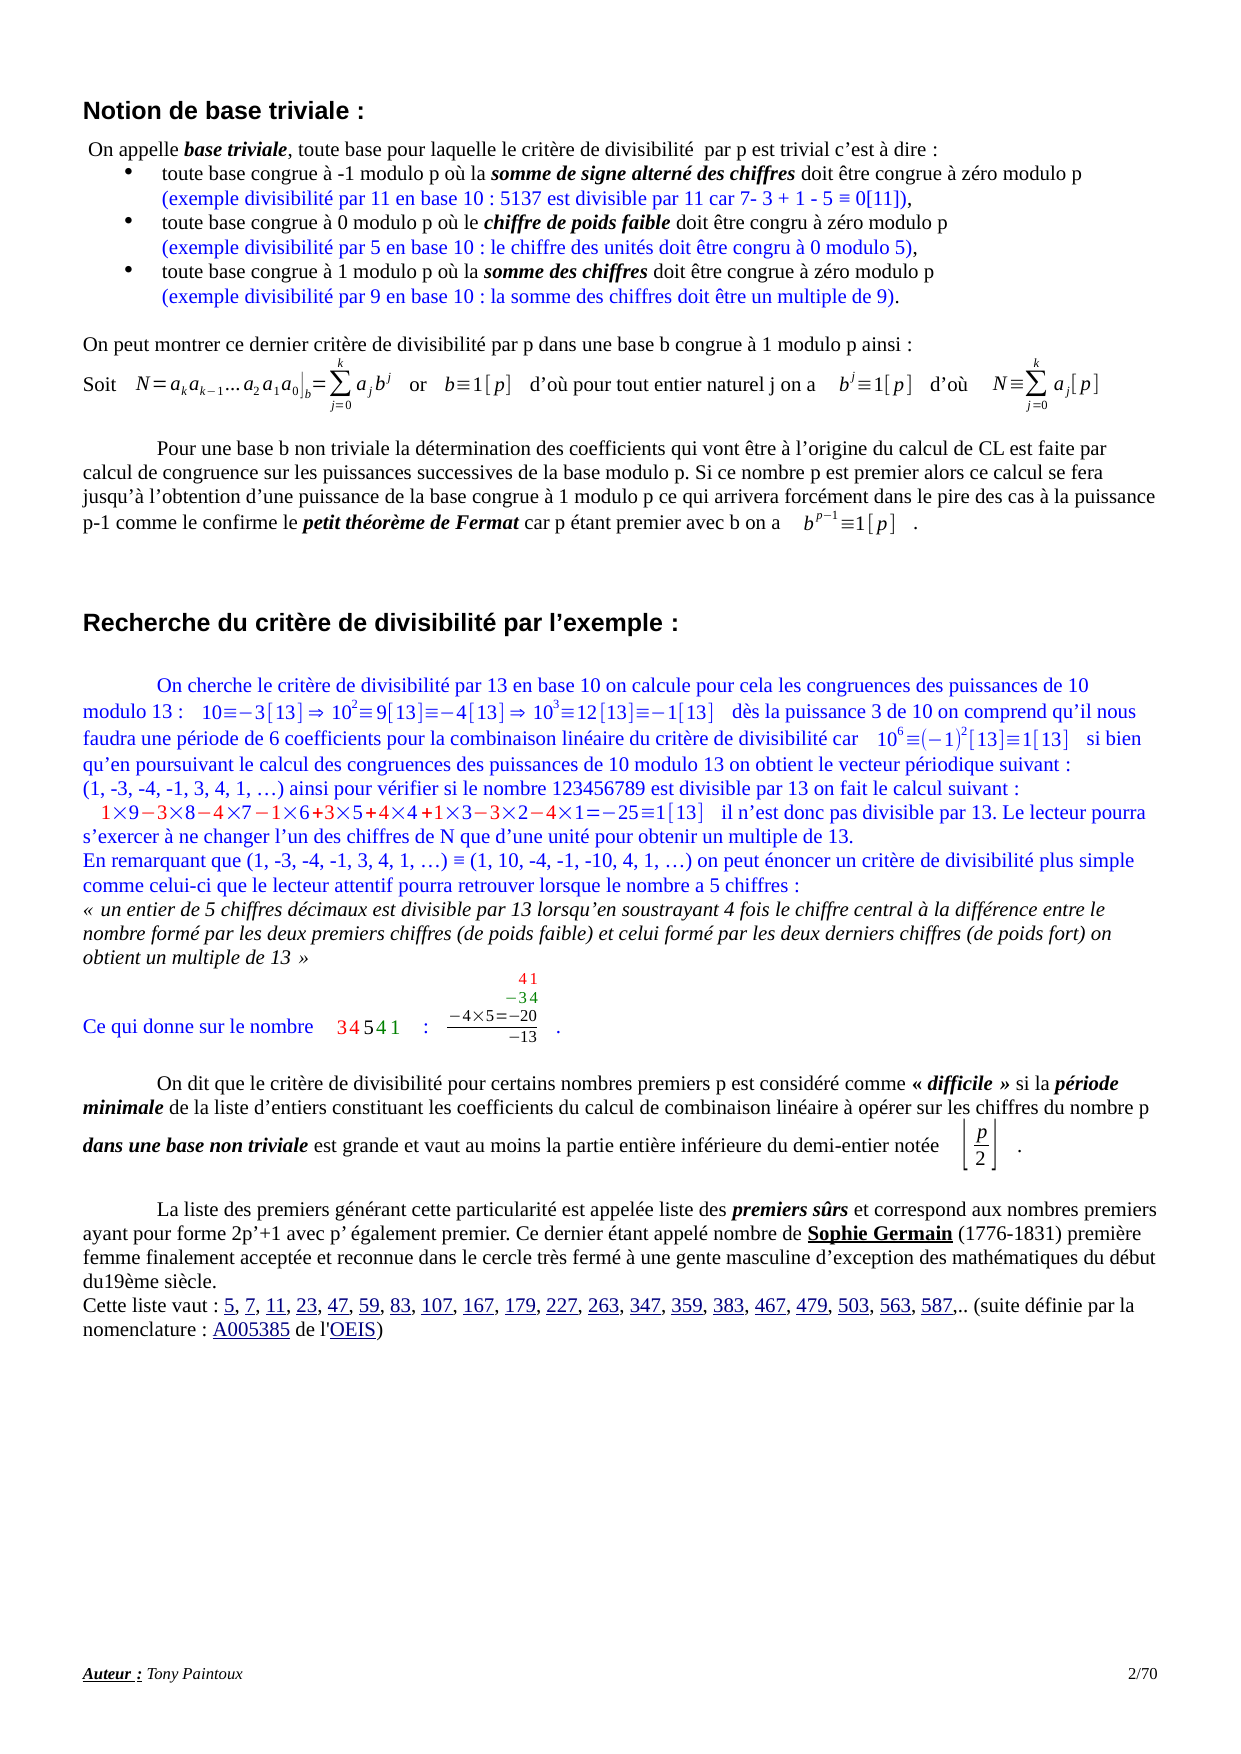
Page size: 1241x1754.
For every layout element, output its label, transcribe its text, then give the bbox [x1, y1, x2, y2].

list toute base congrue à 1 modulo p où la somme des chiffres doit être congrue à zéro modulo p [124, 259, 1157, 284]
subtitle Recherche du critère de divisibilité par l’exemple : [83, 608, 1157, 637]
text La liste des premiers générant cette particularité est appelée liste des premiers sûrs et correspond aux nombres premiers ayant pour forme 2p’+1 avec p’ également premier. Ce dernier étant appelé nombre de Sophie Germain (1776-1831) première femme finalement acceptée et reconnue dans le cercle très fermé à une gente masculine d’exception des mathématiques du début du19ème siècle. [83, 1196, 1157, 1293]
text Ce qui donne sur le nombre :. [83, 969, 1157, 1046]
text Soitord’où pour tout entier naturel j on a d’où [83, 356, 1157, 412]
text (1, -3, -4, -1, 3, 4, 1, …) ainsi pour vérifier si le nombre 123456789 est divisible par 13 on fait le calcul suivant : [83, 776, 1157, 800]
text Pour une base b non triviale la détermination des coefficients qui vont être à l’origine du calcul de CL est faite par calcul de congruence sur les puissances successives de la base modulo p. Si ce nombre p est premier alors ce calcul se fera jusqu’à l’obtention d’une puissance de la base congrue à 1 modulo p ce qui arrivera forcément dans le pire des cas à la puissance p-1 comme le confirme le petit théorème de Fermat car p étant premier avec b on a . [83, 436, 1157, 535]
list toute base congrue à -1 modulo p où la somme de signe alterné des chiffres doit être congrue à zéro modulo p [124, 161, 1157, 186]
list (exemple divisibilité par 9 en base 10 : la somme des chiffres doit être un multiple de 9). [124, 284, 1157, 308]
list toute base congrue à 0 modulo p où le chiffre de poids faible doit être congru à zéro modulo p [124, 210, 1157, 235]
list (exemple divisibilité par 11 en base 10 : 5137 est divisible par 11 car 7- 3 + 1 - 5 ≡ 0[11]), [124, 186, 1157, 210]
text On dit que le critère de divisibilité pour certains nombres premiers p est considéré comme « difficile » si la période minimale de la liste d’entiers constituant les coefficients du calcul de combinaison linéaire à opérer sur les chiffres du nombre p dans une base non triviale est grande et vaut au moins la partie entière inférieure du demi-entier notée . [83, 1071, 1157, 1172]
text « un entier de 5 chiffres décimaux est divisible par 13 lorsqu’en soustrayant 4 fois le chiffre central à la différence entre le nombre formé par les deux premiers chiffres (de poids faible) et celui formé par les deux derniers chiffres (de poids fort) on obtient un multiple de 13 » [83, 897, 1157, 969]
text On appelle base triviale, toute base pour laquelle le critère de divisibilité par p est trivial c’est à dire : [83, 137, 1157, 161]
subtitle Notion de base triviale : [83, 96, 1157, 124]
list (exemple divisibilité par 5 en base 10 : le chiffre des unités doit être congru à 0 modulo 5), [124, 235, 1157, 259]
text On peut montrer ce dernier critère de divisibilité par p dans une base b congrue à 1 modulo p ainsi : [83, 332, 1157, 356]
text En remarquant que (1, -3, -4, -1, 3, 4, 1, …) ≡ (1, 10, -4, -1, -10, 4, 1, …) on peut énoncer un critère de divisibilité plus simple comme celui-ci que le lecteur attentif pourra retrouver lorsque le nombre a 5 chiffres : [83, 848, 1157, 897]
text Cette liste vaut : 5, 7, 11, 23, 47, 59, 83, 107, 167, 179, 227, 263, 347, 359, 383, 467, 479, 503, 563, 587,.. (suite définie par la nomenclature : A005385 de l'OEIS) [83, 1293, 1157, 1341]
text On cherche le critère de divisibilité par 13 en base 10 on calcule pour cela les congruences des puissances de 10 modulo 13 :dès la puissance 3 de 10 on comprend qu’il nous faudra une période de 6 coefficients pour la combinaison linéaire du critère de divisibilité carsi bien qu’en poursuivant le calcul des congruences des puissances de 10 modulo 13 on obtient le vecteur périodique suivant : [83, 673, 1157, 776]
text il n’est donc pas divisible par 13. Le lecteur pourra s’exercer à ne changer l’un des chiffres de N que d’une unité pour obtenir un multiple de 13. [83, 800, 1157, 848]
